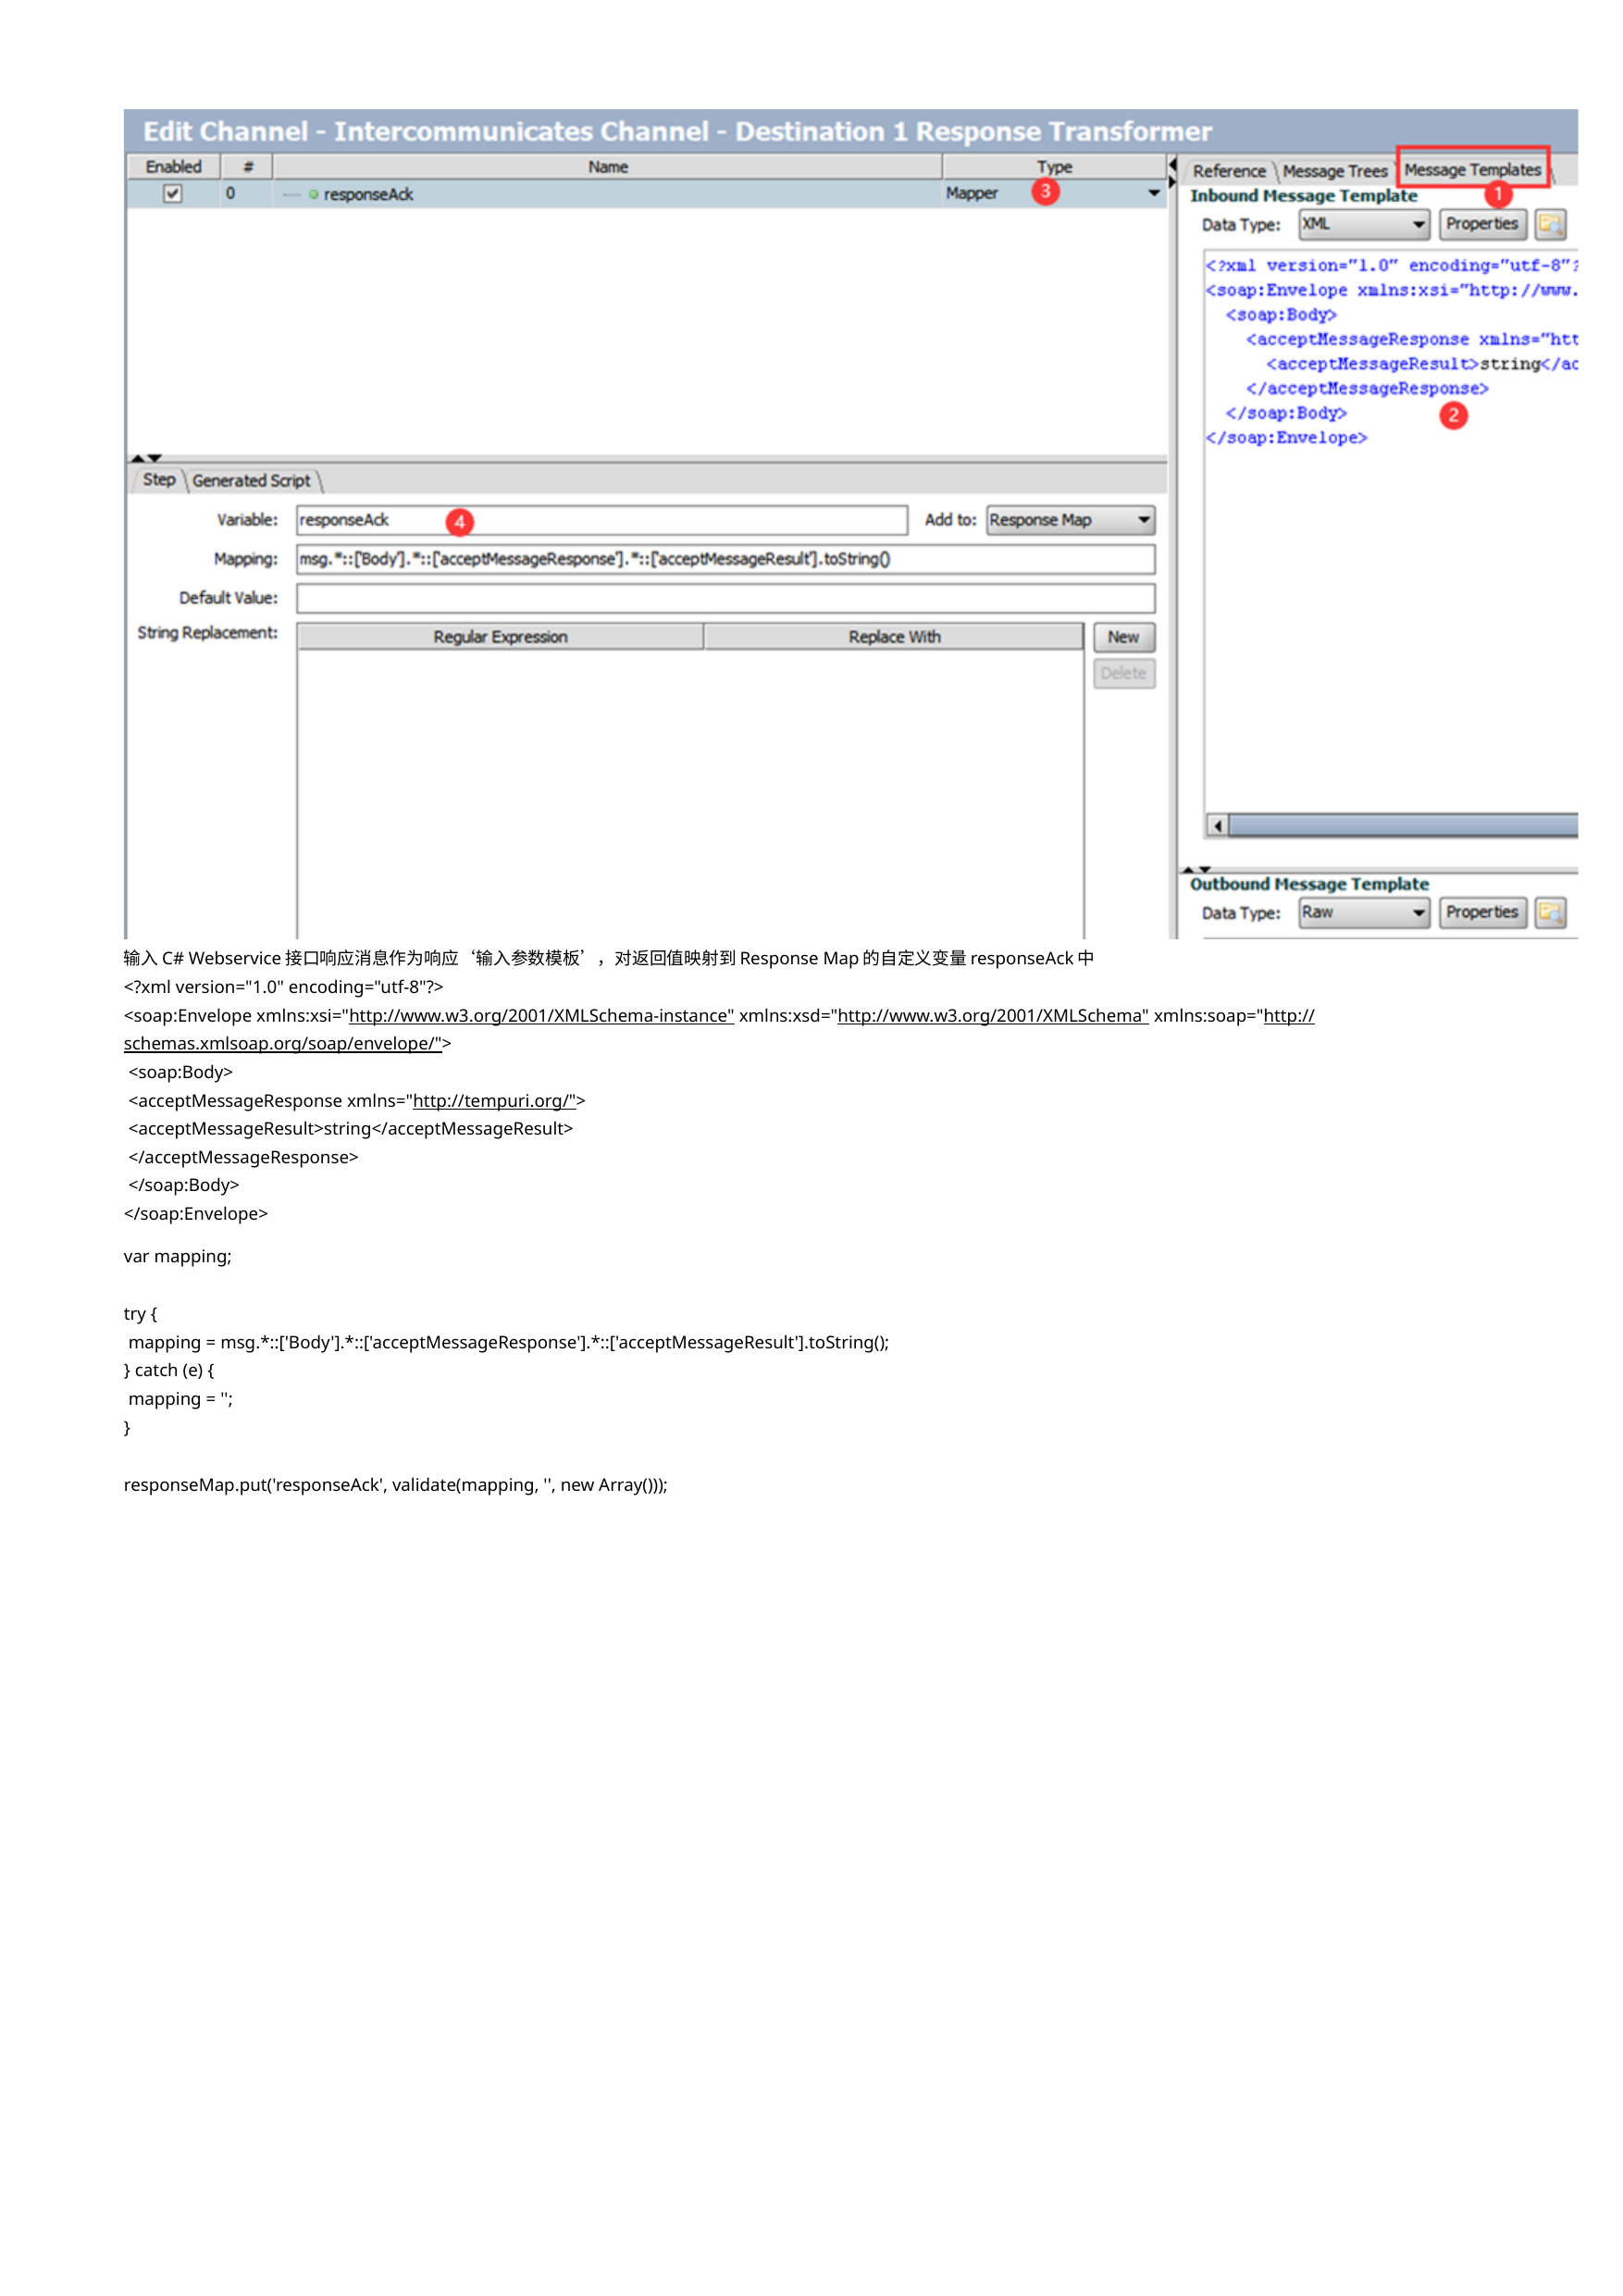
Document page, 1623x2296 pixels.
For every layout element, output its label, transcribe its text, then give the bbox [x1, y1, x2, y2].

text 输入C# Webservice接口响应消息作为响应‘输入参数模板’，对返回值映射到Response Map的自定义变量responseAck中 [124, 945, 1499, 970]
text var mapping; [124, 1244, 1499, 1268]
text responseMap.put('responseAck', validate(mapping, '', new Array())); [124, 1472, 1499, 1496]
text <?xml version="1.0" encoding="utf-8"?> <soap:Envelope xmlns:xsi="http://www.w3.org/2001/XMLSchema-instance" xmlns:xsd="http://www.w3.org/2001/XMLSchema" xmlns:soap="http://schemas.xmlsoap.org/soap/envelope/"> <soap:Body> <acceptMessageResponse xmlns="http://tempuri.org/"> <acceptMessageResult>string</acceptMessageResult> </acceptMessageResponse> </soap:Body> </soap:Envelope> [124, 974, 1499, 1225]
picture [123, 109, 1579, 939]
text try { mapping = msg.*::['Body'].*::['acceptMessageResponse'].*::['acceptMessageResult'].toString(); } catch (e) { mapping = ''; } [124, 1301, 1499, 1438]
